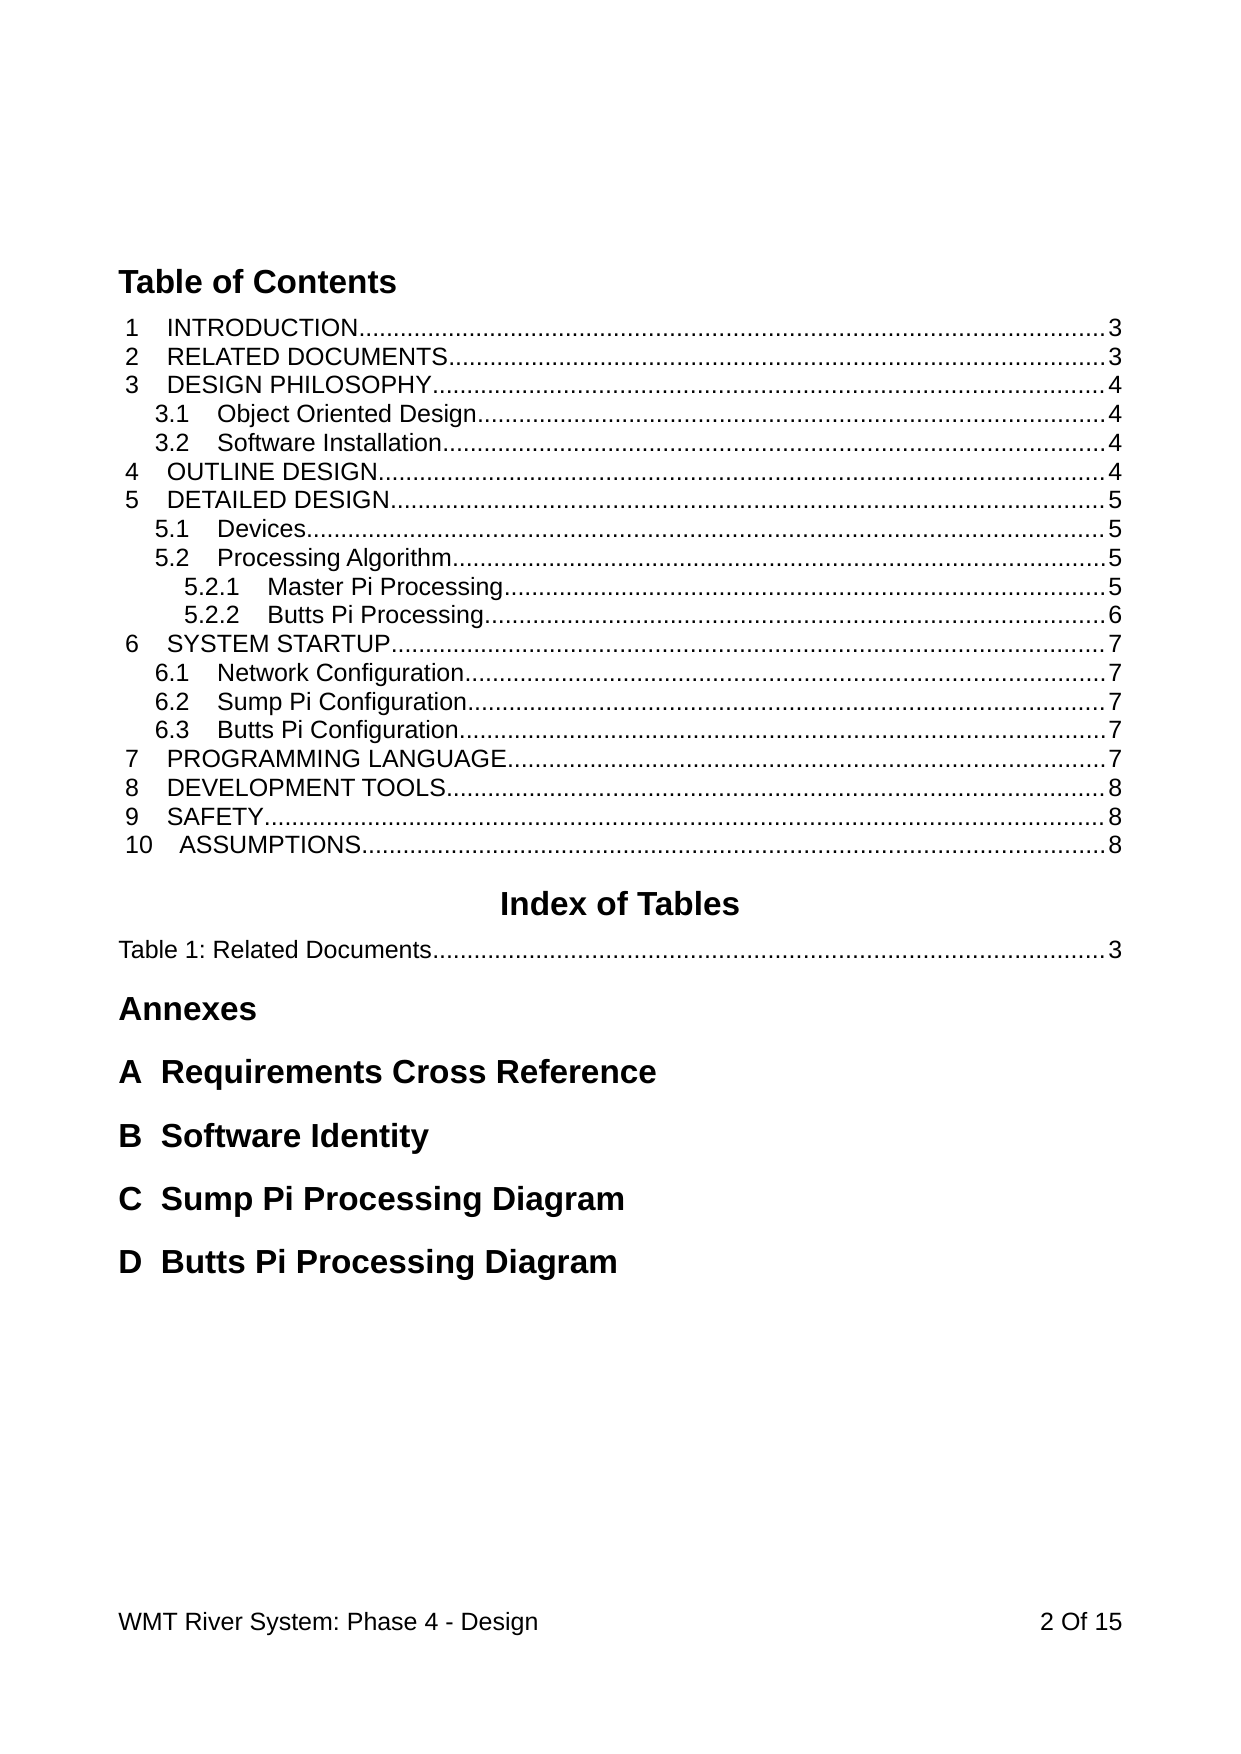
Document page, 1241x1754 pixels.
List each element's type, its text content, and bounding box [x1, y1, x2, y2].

subtitle C Sump Pi Processing Diagram [118, 1179, 1122, 1218]
text 2 RELATED DOCUMENTS 3 [118, 342, 1122, 370]
text 1 INTRODUCTION 3 [118, 313, 1122, 342]
text 9 SAFETY 8 [118, 802, 1122, 830]
text 3.2 Software Installation 4 [148, 428, 1122, 457]
subtitle A Requirements Cross Reference [118, 1052, 1122, 1091]
text 5 DETAILED DESIGN 5 [118, 485, 1122, 514]
text 6.2 Sump Pi Configuration 7 [148, 687, 1122, 715]
subtitle B Software Identity [118, 1116, 1122, 1154]
text Table 1: Related Documents 3 [118, 935, 1122, 964]
text 6.1 Network Configuration 7 [148, 658, 1122, 687]
text 4 OUTLINE DESIGN 4 [118, 457, 1122, 485]
text 5.2 Processing Algorithm 5 [148, 543, 1122, 572]
subtitle Table of Contents [118, 262, 1122, 300]
text 7 PROGRAMMING LANGUAGE 7 [118, 744, 1122, 773]
text 3.1 Object Oriented Design 4 [148, 399, 1122, 428]
subtitle D Butts Pi Processing Diagram [118, 1243, 1122, 1281]
text 5.2.2 Butts Pi Processing 6 [177, 600, 1122, 629]
subtitle Index of Tables [118, 884, 1122, 923]
text 10 ASSUMPTIONS 8 [118, 830, 1122, 859]
subtitle Annexes [118, 989, 1122, 1027]
text 6 SYSTEM STARTUP 7 [118, 629, 1122, 658]
text 8 DEVELOPMENT TOOLS 8 [118, 773, 1122, 802]
text 5.1 Devices 5 [148, 514, 1122, 543]
text 6.3 Butts Pi Configuration 7 [148, 715, 1122, 744]
text 5.2.1 Master Pi Processing 5 [177, 572, 1122, 600]
text 3 DESIGN PHILOSOPHY 4 [118, 370, 1122, 399]
